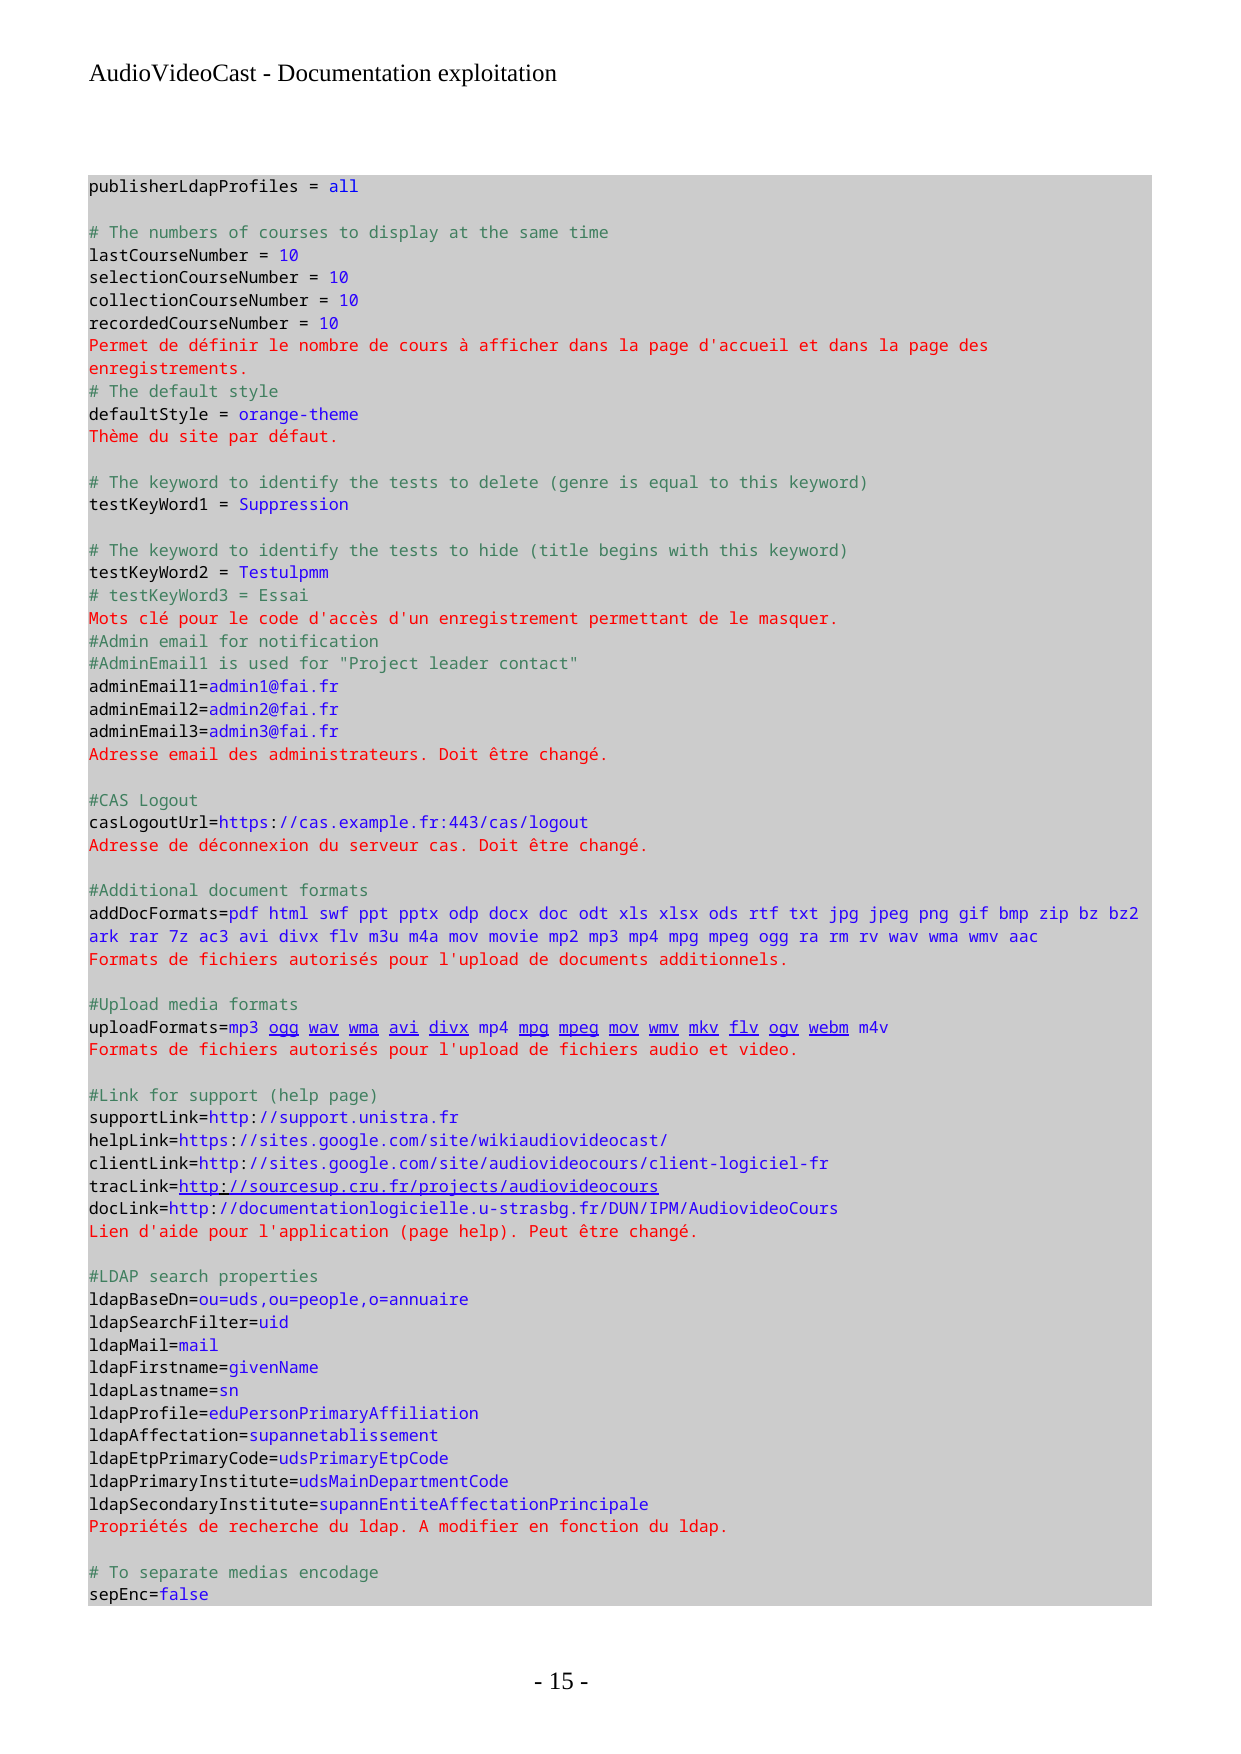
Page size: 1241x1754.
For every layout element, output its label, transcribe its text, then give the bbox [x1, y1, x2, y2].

text lastCourseNumber = 10 [88, 243, 1152, 266]
text supportLink=http://support.unistra.fr [88, 1106, 1152, 1129]
text #Additional document formats [88, 879, 1152, 902]
text sepEnc=false [88, 1583, 1152, 1606]
text ldapSearchFilter=uid ldapMail=mail ldapFirstname=givenName ldapLastname=sn ldapProfile=eduPersonPrimaryAffiliation ldapAffectation=supannetablissement ldapEtpPrimaryCode=udsPrimaryEtpCode [88, 1310, 1152, 1469]
text collectionCourseNumber = 10 [88, 288, 1152, 311]
text #CAS Logout [88, 788, 1152, 811]
text clientLink=http://sites.google.com/site/audiovideocours/client-logiciel-fr [88, 1151, 1152, 1174]
text Permet de définir le nombre de cours à afficher dans la page d'accueil et dans la page des enregistrements. [88, 334, 1152, 379]
text # To separate medias encodage [88, 1560, 1152, 1583]
text publisherLdapProfiles = all [88, 175, 1152, 198]
text helpLink=https://sites.google.com/site/wikiaudiovideocast/ [88, 1129, 1152, 1151]
text #LDAP search properties [88, 1265, 1152, 1288]
text #AdminEmail1 is used for "Project leader contact" [88, 652, 1152, 674]
text uploadFormats=mp3 ogg wav wma avi divx mp4 mpg mpeg mov wmv mkv flv ogv webm m4v [88, 1015, 1152, 1038]
text adminEmail1=admin1@fai.fr [88, 674, 1152, 697]
text addDocFormats=pdf html swf ppt pptx odp docx doc odt xls xlsx ods rtf txt jpg jpeg png gif bmp zip bz bz2 ark rar 7z ac3 avi divx flv m3u m4a mov movie mp2 mp3 mp4 mpg mpeg ogg ra rm rv wav wma wmv aac [88, 902, 1152, 947]
text ldapBaseDn=ou=uds,ou=people,o=annuaire [88, 1288, 1152, 1310]
text #Admin email for notification [88, 629, 1152, 652]
text testKeyWord1 = Suppression [88, 493, 1152, 516]
text testKeyWord2 = Testulpmm [88, 561, 1152, 584]
text casLogoutUrl=https://cas.example.fr:443/cas/logout [88, 811, 1152, 833]
text ldapSecondaryInstitute=supannEntiteAffectationPrincipale [88, 1492, 1152, 1515]
text docLink=http://documentationlogicielle.u-strasbg.fr/DUN/IPM/AudiovideoCours [88, 1197, 1152, 1219]
text Adresse de déconnexion du serveur cas. Doit être changé. [88, 833, 1152, 856]
text Mots clé pour le code d'accès d'un enregistrement permettant de le masquer. [88, 606, 1152, 629]
text Thème du site par défaut. [88, 425, 1152, 447]
text adminEmail3=admin3@fai.fr [88, 720, 1152, 743]
text adminEmail2=admin2@fai.fr [88, 697, 1152, 720]
text Adresse email des administrateurs. Doit être changé. [88, 743, 1152, 765]
text defaultStyle = orange-theme [88, 402, 1152, 425]
text # The keyword to identify the tests to hide (title begins with this keyword) [88, 538, 1152, 561]
text tracLink=http://sourcesup.cru.fr/projects/audiovideocours [88, 1174, 1152, 1197]
text selectionCourseNumber = 10 [88, 266, 1152, 288]
text # The default style [88, 379, 1152, 402]
text Lien d'aide pour l'application (page help). Peut être changé. [88, 1219, 1152, 1242]
text # testKeyWord3 = Essai [88, 584, 1152, 606]
text # The keyword to identify the tests to delete (genre is equal to this keyword) [88, 470, 1152, 493]
text # The numbers of courses to display at the same time [88, 220, 1152, 243]
text Formats de fichiers autorisés pour l'upload de documents additionnels. [88, 947, 1152, 970]
text ldapPrimaryInstitute=udsMainDepartmentCode [88, 1469, 1152, 1492]
text #Upload media formats [88, 992, 1152, 1015]
text Formats de fichiers autorisés pour l'upload de fichiers audio et video. [88, 1038, 1152, 1061]
text recordedCourseNumber = 10 [88, 311, 1152, 334]
text #Link for support (help page) [88, 1083, 1152, 1106]
text Propriétés de recherche du ldap. A modifier en fonction du ldap. [88, 1515, 1152, 1537]
